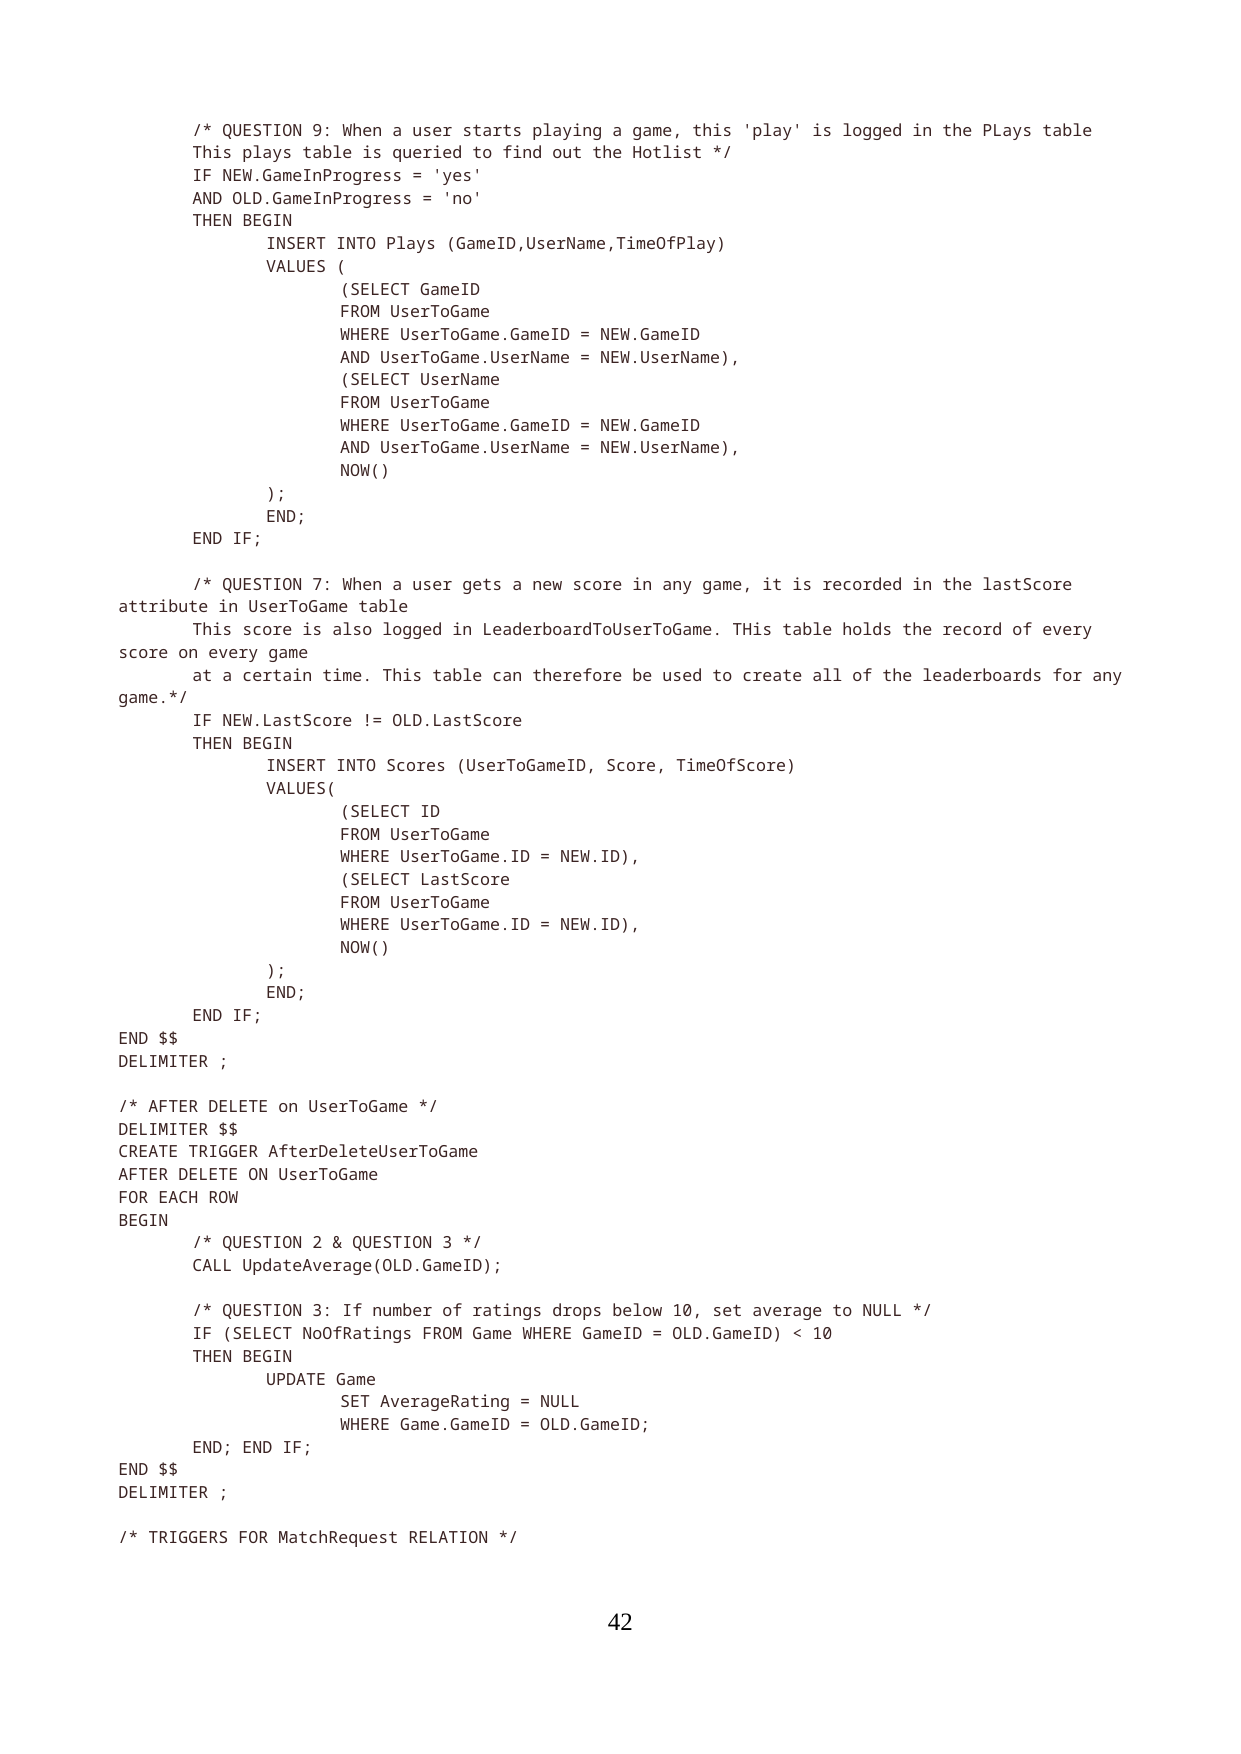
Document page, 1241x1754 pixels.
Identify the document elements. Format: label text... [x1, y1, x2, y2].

text /* AFTER DELETE on UserToGame */ [118, 1094, 1122, 1117]
text VALUES( [118, 777, 1122, 799]
text FROM UserToGame [118, 300, 1122, 322]
text WHERE Game.GameID = OLD.GameID; [118, 1412, 1122, 1435]
text (SELECT GameID [118, 277, 1122, 300]
text SET AverageRating = NULL [118, 1390, 1122, 1412]
text DELIMITER ; [118, 1481, 1122, 1503]
text /* QUESTION 9: When a user starts playing a game, this 'play' is logged in the PLays table [118, 118, 1122, 141]
text NOW() [118, 459, 1122, 481]
text IF NEW.LastScore != OLD.LastScore [118, 708, 1122, 731]
text (SELECT ID [118, 799, 1122, 822]
text DELIMITER ; [118, 1049, 1122, 1072]
text VALUES ( [118, 254, 1122, 277]
text END; [118, 981, 1122, 1004]
text This plays table is queried to find out the Hotlist */ [118, 141, 1122, 163]
text (SELECT LastScore [118, 867, 1122, 890]
text UPDATE Game [118, 1367, 1122, 1390]
text IF NEW.GameInProgress = 'yes' [118, 163, 1122, 186]
text INSERT INTO Plays (GameID,UserName,TimeOfPlay) [118, 232, 1122, 254]
text END IF; [118, 527, 1122, 549]
text FROM UserToGame [118, 822, 1122, 845]
text (SELECT UserName [118, 368, 1122, 391]
text DELIMITER $$ [118, 1117, 1122, 1140]
text ); [118, 481, 1122, 504]
text END IF; [118, 1004, 1122, 1026]
text WHERE UserToGame.GameID = NEW.GameID [118, 322, 1122, 345]
text AFTER DELETE ON UserToGame [118, 1163, 1122, 1185]
text WHERE UserToGame.GameID = NEW.GameID [118, 413, 1122, 436]
text WHERE UserToGame.ID = NEW.ID), [118, 845, 1122, 867]
text /* QUESTION 2 & QUESTION 3 */ [118, 1231, 1122, 1253]
text IF (SELECT NoOfRatings FROM Game WHERE GameID = OLD.GameID) < 10 [118, 1322, 1122, 1344]
text CALL UpdateAverage(OLD.GameID); [118, 1253, 1122, 1276]
text AND OLD.GameInProgress = 'no' [118, 186, 1122, 209]
text END; [118, 504, 1122, 527]
text FROM UserToGame [118, 890, 1122, 913]
text ); [118, 958, 1122, 981]
text /* TRIGGERS FOR MatchRequest RELATION */ [118, 1526, 1122, 1549]
text AND UserToGame.UserName = NEW.UserName), [118, 345, 1122, 368]
text THEN BEGIN [118, 1344, 1122, 1367]
text NOW() [118, 936, 1122, 958]
text THEN BEGIN [118, 731, 1122, 754]
text INSERT INTO Scores (UserToGameID, Score, TimeOfScore) [118, 754, 1122, 777]
text FOR EACH ROW [118, 1185, 1122, 1208]
text This score is also logged in LeaderboardToUserToGame. THis table holds the record of every score on every game [118, 618, 1122, 663]
text FROM UserToGame [118, 391, 1122, 413]
text END $$ [118, 1458, 1122, 1481]
text /* QUESTION 7: When a user gets a new score in any game, it is recorded in the lastScore attribute in UserToGame table [118, 572, 1122, 618]
text /* QUESTION 3: If number of ratings drops below 10, set average to NULL */ [118, 1299, 1122, 1322]
text END; END IF; [118, 1435, 1122, 1458]
text at a certain time. This table can therefore be used to create all of the leaderboards for any game.*/ [118, 663, 1122, 708]
text CREATE TRIGGER AfterDeleteUserToGame [118, 1140, 1122, 1163]
text BEGIN [118, 1208, 1122, 1231]
text WHERE UserToGame.ID = NEW.ID), [118, 913, 1122, 936]
text THEN BEGIN [118, 209, 1122, 232]
text END $$ [118, 1026, 1122, 1049]
text AND UserToGame.UserName = NEW.UserName), [118, 436, 1122, 459]
